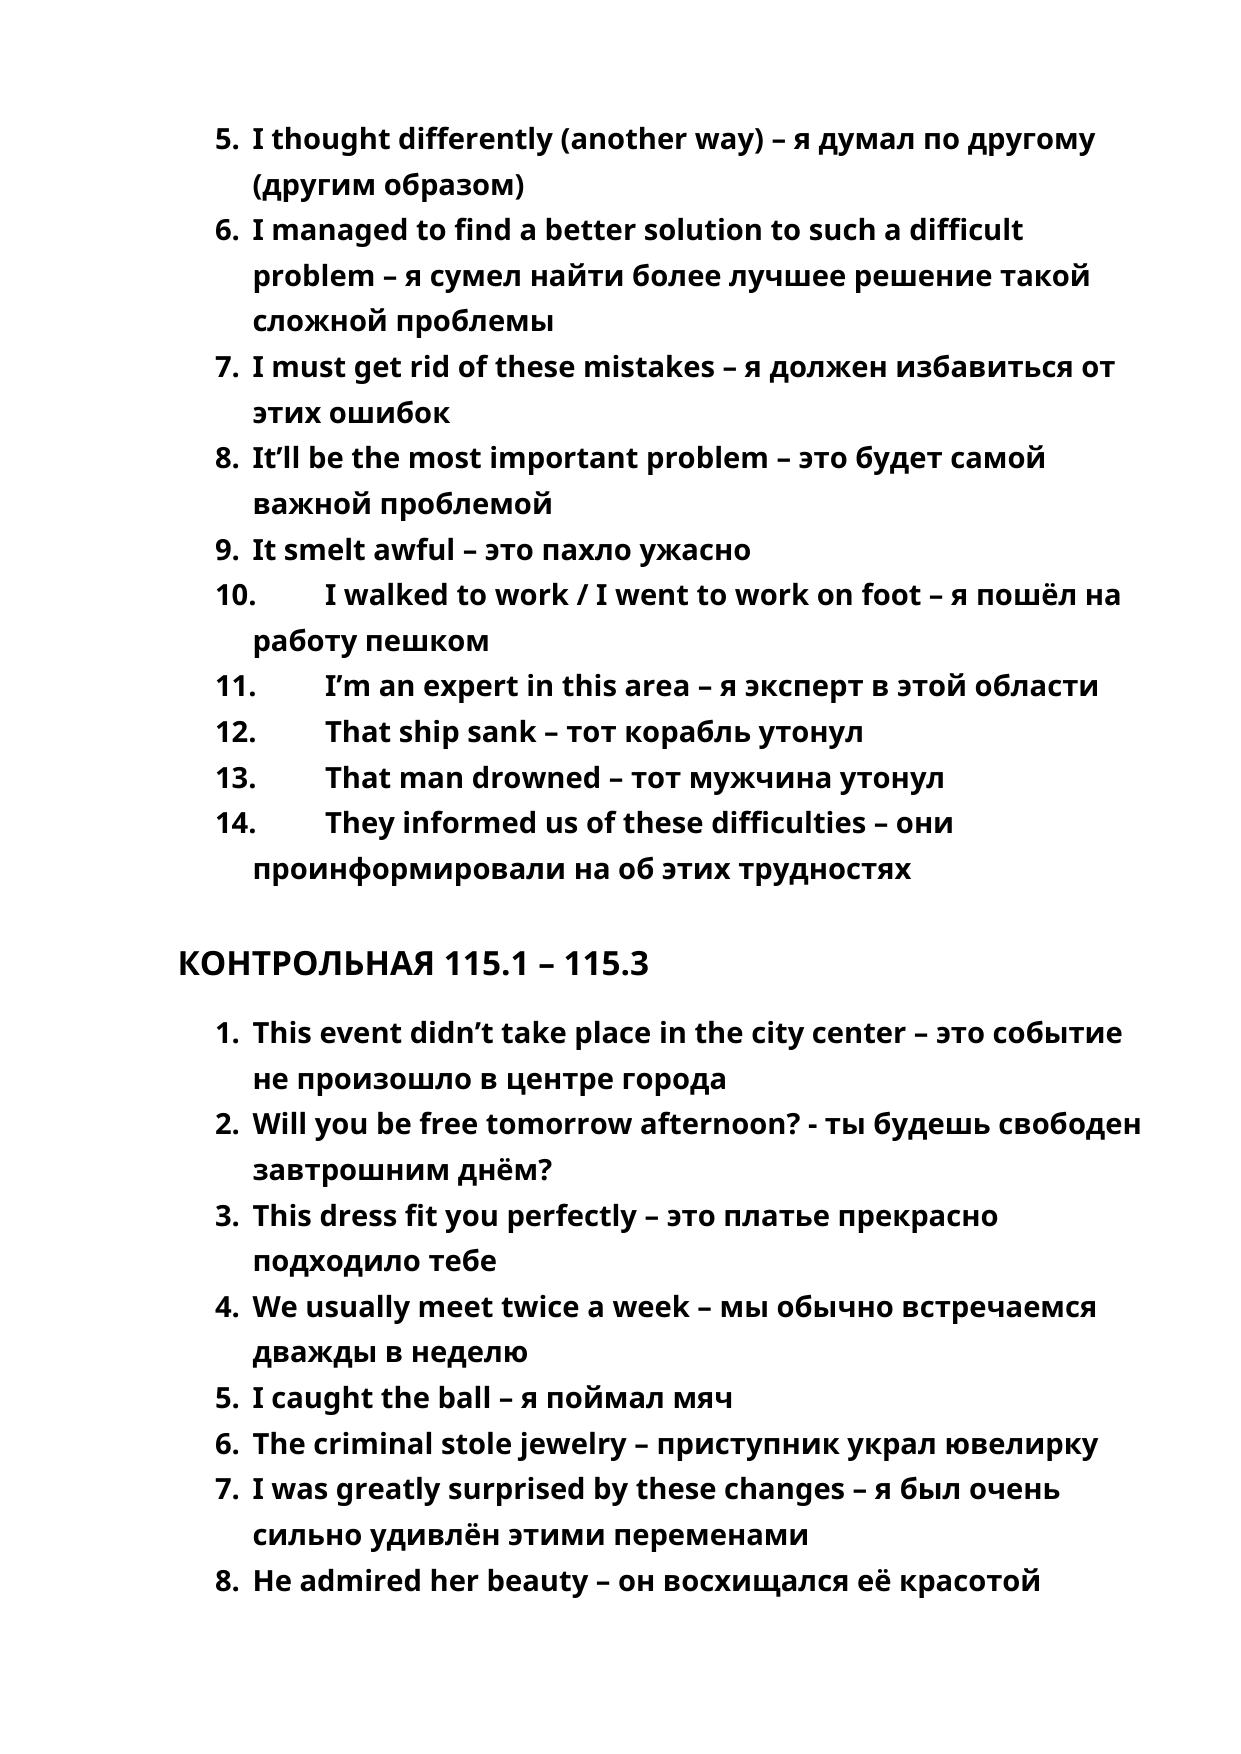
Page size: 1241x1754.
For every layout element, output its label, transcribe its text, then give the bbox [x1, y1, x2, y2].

list I thought differently (another way) – я думал по другому (другим образом) [215, 118, 1152, 203]
list I was greatly surprised by these changes – я был очень сильно удивлён этими переменами [215, 1469, 1152, 1554]
list Will you be free tomorrow afternoon? - ты будешь свободен завтрошним днём? [215, 1104, 1152, 1189]
list He admired her beauty – он восхищался её красотой [215, 1560, 1152, 1599]
list That ship sank – тот корабль утонул [215, 711, 1152, 751]
text КОНТРОЛЬНАЯ 115.1 – 115.3 [177, 939, 1152, 985]
list This event didn’t take place in the city center – это событие не произошло в центре города [215, 1012, 1152, 1098]
list I walked to work / I went to work on foot – я пошёл на работу пешком [215, 574, 1152, 660]
list That man drowned – тот мужчина утонул [215, 757, 1152, 797]
list We usually meet twice a week – мы обычно встречаемся дважды в неделю [215, 1286, 1152, 1371]
list They informed us of these difficulties – они проинформировали на об этих трудностях [215, 802, 1152, 888]
list This dress fit you perfectly – это платье прекрасно подходило тебе [215, 1195, 1152, 1280]
list I caught the ball – я поймал мяч [215, 1377, 1152, 1417]
list It smelt awful – это пахло ужасно [215, 529, 1152, 568]
list It’ll be the most important problem – это будет самой важной проблемой [215, 437, 1152, 523]
list I must get rid of these mistakes – я должен избавиться от этих ошибок [215, 346, 1152, 432]
list The criminal stole jewelry – приступник украл ювелирку [215, 1423, 1152, 1463]
list I’m an expert in this area – я эксперт в этой области [215, 666, 1152, 705]
list I managed to find a better solution to such a difficult problem – я сумел найти более лучшее решение такой сложной проблемы [215, 209, 1152, 340]
